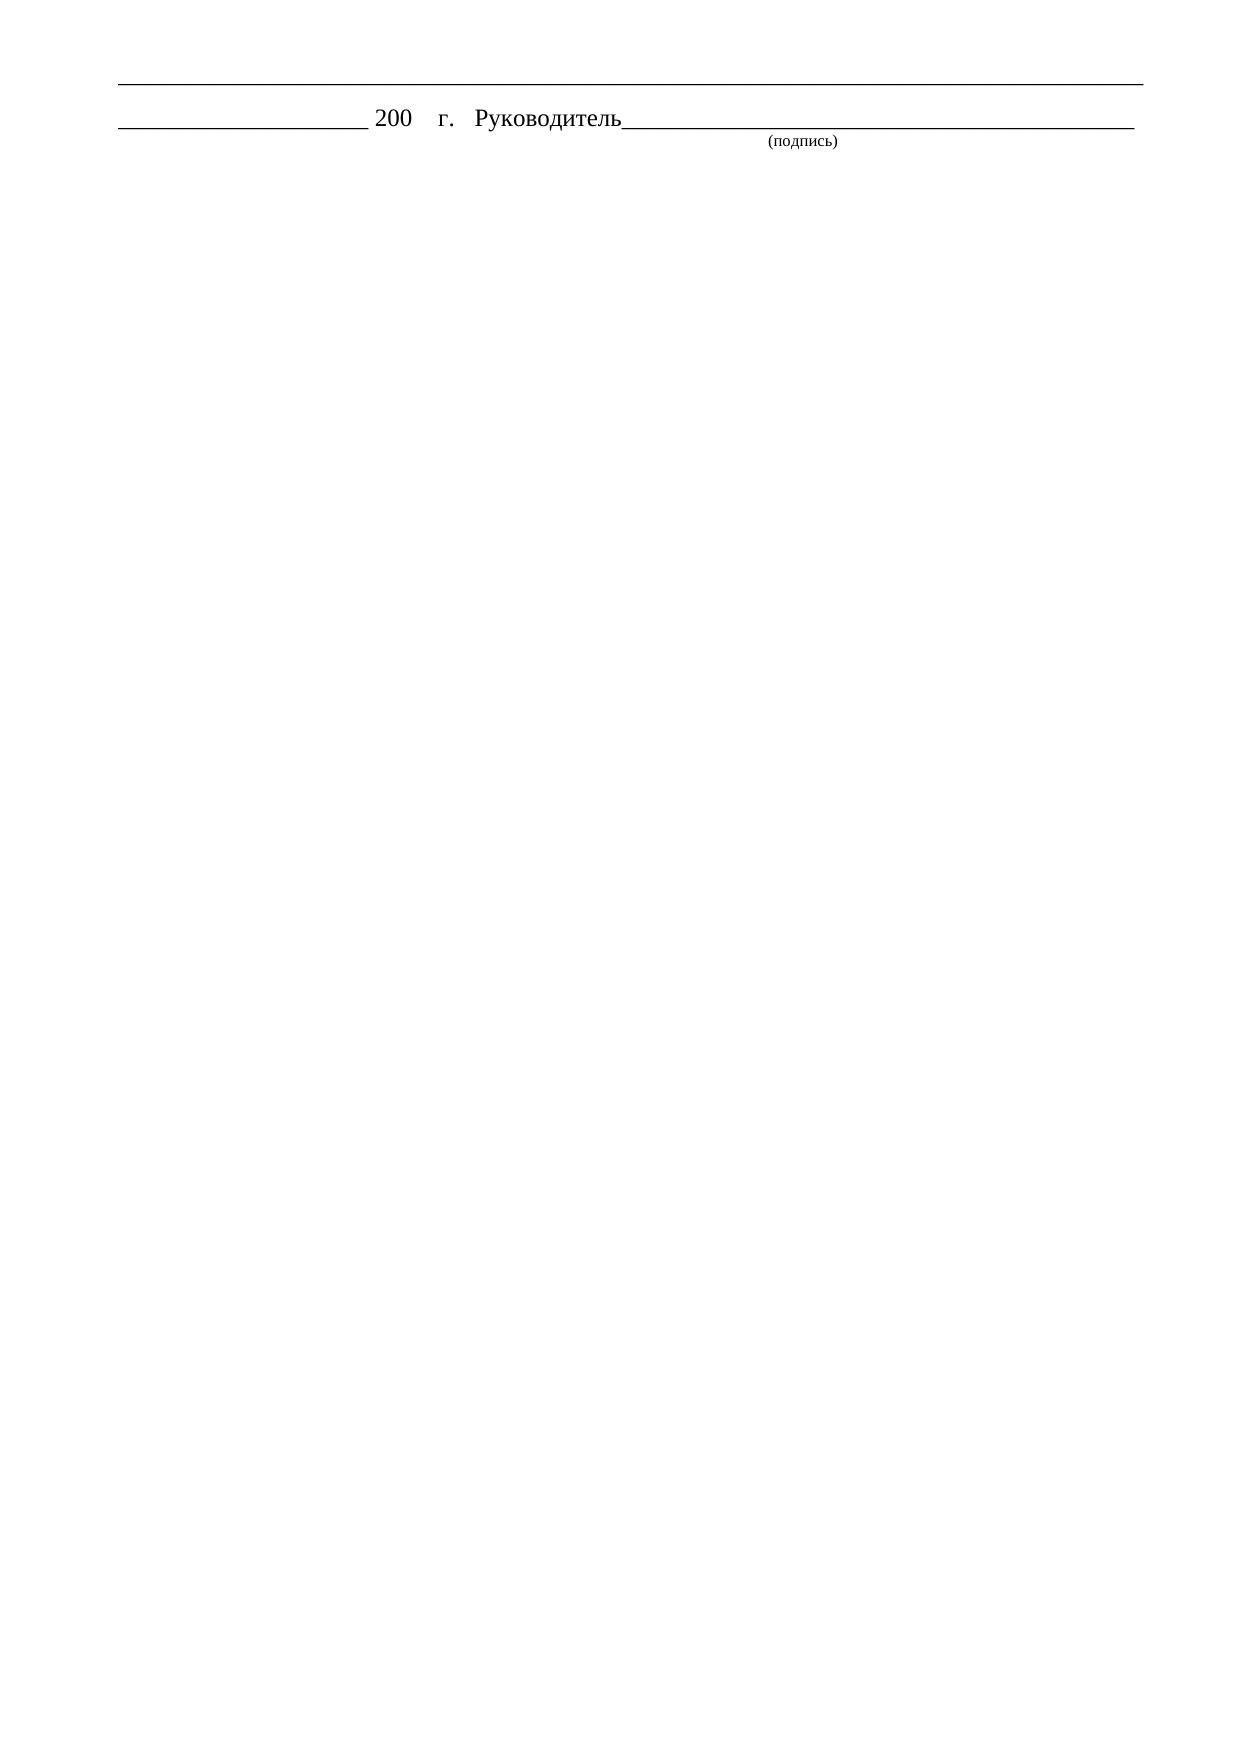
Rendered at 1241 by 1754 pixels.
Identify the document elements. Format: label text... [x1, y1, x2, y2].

text (подпись) [118, 132, 1152, 150]
text ____________________ 200 г. Руководитель_________________________________________ [118, 103, 1152, 132]
text __________________________________________________________________________________ [118, 59, 1152, 88]
